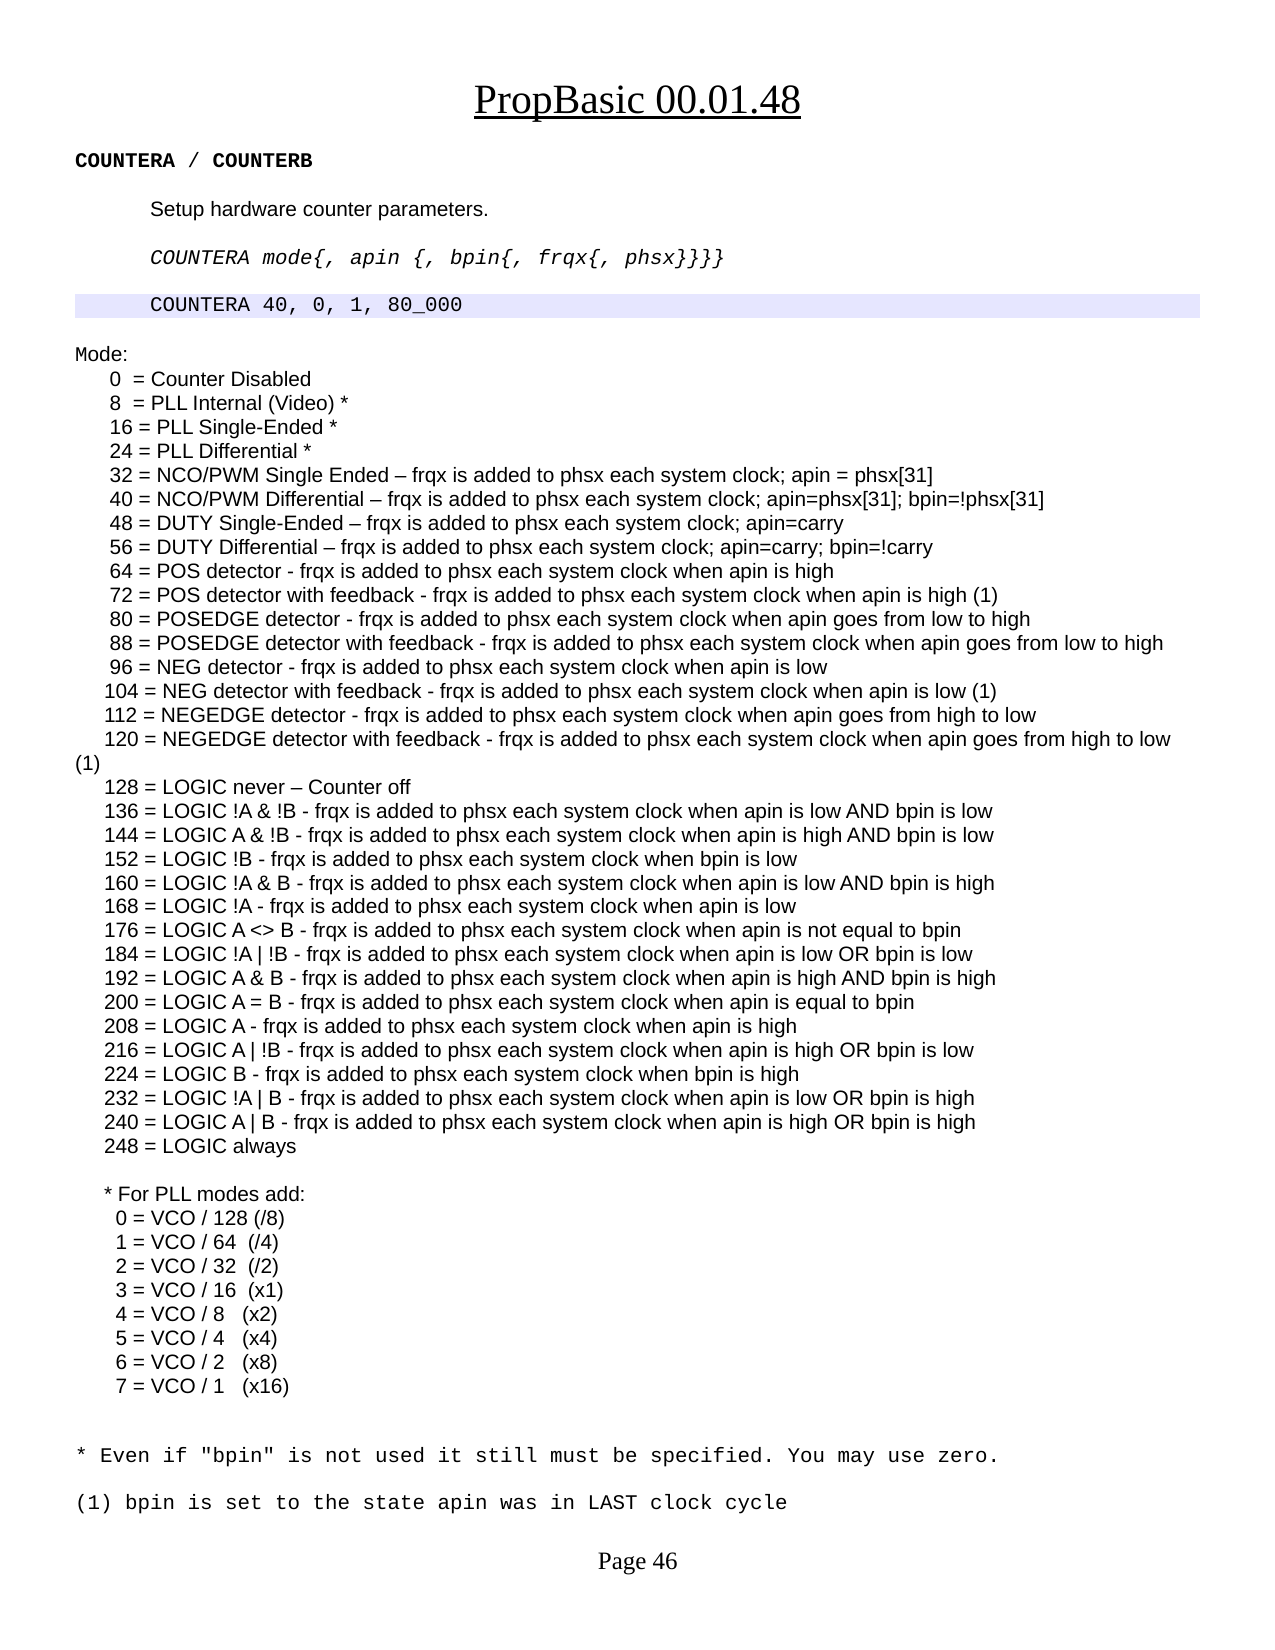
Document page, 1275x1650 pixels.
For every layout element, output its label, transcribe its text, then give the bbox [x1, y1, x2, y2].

text 40 = NCO/PWM Differential – frqx is added to phsx each system clock; apin=phsx[31]; bpin=!phsx[31] [75, 487, 1200, 511]
text 160 = LOGIC !A & B - frqx is added to phsx each system clock when apin is low AND bpin is high [75, 870, 1200, 894]
text 32 = NCO/PWM Single Ended – frqx is added to phsx each system clock; apin = phsx[31] [75, 463, 1200, 487]
text 144 = LOGIC A & !B - frqx is added to phsx each system clock when apin is high AND bpin is low [75, 822, 1200, 846]
text COUNTERA 40, 0, 1, 80_000 [75, 294, 1200, 318]
text 64 = POS detector - frqx is added to phsx each system clock when apin is high [75, 559, 1200, 583]
text Mode: [75, 341, 1200, 367]
text 88 = POSEDGE detector with feedback - frqx is added to phsx each system clock when apin goes from low to high [75, 631, 1200, 655]
text 112 = NEGEDGE detector - frqx is added to phsx each system clock when apin goes from high to low [75, 703, 1200, 727]
text 7 = VCO / 1 (x16) [75, 1373, 1200, 1397]
text (1) bpin is set to the state apin was in LAST clock cycle [75, 1492, 1200, 1516]
text 176 = LOGIC A <> B - frqx is added to phsx each system clock when apin is not equal to bpin [75, 918, 1200, 942]
text 5 = VCO / 4 (x4) [75, 1326, 1200, 1349]
text 0 = VCO / 128 (/8) [75, 1206, 1200, 1230]
text 152 = LOGIC !B - frqx is added to phsx each system clock when bpin is low [75, 846, 1200, 870]
text 200 = LOGIC A = B - frqx is added to phsx each system clock when apin is equal to bpin [75, 990, 1200, 1014]
text 8 = PLL Internal (Video) * [75, 391, 1200, 415]
text 224 = LOGIC B - frqx is added to phsx each system clock when bpin is high [75, 1062, 1200, 1086]
text 208 = LOGIC A - frqx is added to phsx each system clock when apin is high [75, 1014, 1200, 1038]
text 48 = DUTY Single-Ended – frqx is added to phsx each system clock; apin=carry [75, 511, 1200, 535]
text 2 = VCO / 32 (/2) [75, 1254, 1200, 1278]
text 184 = LOGIC !A | !B - frqx is added to phsx each system clock when apin is low OR bpin is low [75, 942, 1200, 966]
text * Even if "bpin" is not used it still must be specified. You may use zero. [75, 1445, 1200, 1468]
text 240 = LOGIC A | B - frqx is added to phsx each system clock when apin is high OR bpin is high [75, 1110, 1200, 1134]
text 128 = LOGIC never – Counter off [75, 774, 1200, 798]
text * For PLL modes add: [75, 1182, 1200, 1206]
text 96 = NEG detector - frqx is added to phsx each system clock when apin is low [75, 655, 1200, 679]
text COUNTERA mode{, apin {, bpin{, frqx{, phsx}}}} [75, 247, 1200, 270]
text 120 = NEGEDGE detector with feedback - frqx is added to phsx each system clock when apin goes from high to low (1) [75, 727, 1200, 774]
text 216 = LOGIC A | !B - frqx is added to phsx each system clock when apin is high OR bpin is low [75, 1038, 1200, 1062]
text COUNTERA / COUNTERB [75, 150, 1200, 174]
text 3 = VCO / 16 (x1) [75, 1278, 1200, 1302]
text 80 = POSEDGE detector - frqx is added to phsx each system clock when apin goes from low to high [75, 607, 1200, 631]
text 4 = VCO / 8 (x2) [75, 1302, 1200, 1326]
text 1 = VCO / 64 (/4) [75, 1230, 1200, 1254]
text 56 = DUTY Differential – frqx is added to phsx each system clock; apin=carry; bpin=!carry [75, 535, 1200, 559]
text 168 = LOGIC !A - frqx is added to phsx each system clock when apin is low [75, 894, 1200, 918]
text 136 = LOGIC !A & !B - frqx is added to phsx each system clock when apin is low AND bpin is low [75, 798, 1200, 822]
text 72 = POS detector with feedback - frqx is added to phsx each system clock when apin is high (1) [75, 583, 1200, 607]
text 0 = Counter Disabled [75, 367, 1200, 391]
text 6 = VCO / 2 (x8) [75, 1349, 1200, 1373]
text 232 = LOGIC !A | B - frqx is added to phsx each system clock when apin is low OR bpin is high [75, 1086, 1200, 1110]
text 16 = PLL Single-Ended * [75, 415, 1200, 439]
text Setup hardware counter parameters. [75, 197, 1200, 223]
text 192 = LOGIC A & B - frqx is added to phsx each system clock when apin is high AND bpin is high [75, 966, 1200, 990]
text 24 = PLL Differential * [75, 439, 1200, 463]
text 248 = LOGIC always [75, 1134, 1200, 1158]
text 104 = NEG detector with feedback - frqx is added to phsx each system clock when apin is low (1) [75, 679, 1200, 703]
